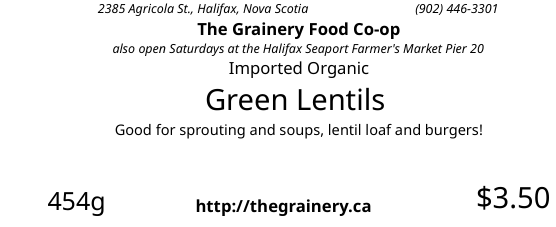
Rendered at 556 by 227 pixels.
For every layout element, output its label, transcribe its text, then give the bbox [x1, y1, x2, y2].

table_cell 454g [47, 175, 151, 217]
table_header 2385 Agricola St., Halifax, Nova Scotia (902) 446-3301 The Grainery Food Co-op also open Saturdays at the Halifax Seaport Farmer's Market Pier 20 [47, 0, 550, 57]
table_cell $3.50 [415, 175, 550, 217]
table_cell http://thegrainery.ca [151, 175, 415, 217]
table_cell Imported Organic Green Lentils Good for sprouting and soups, lentil loaf and burgers! [47, 57, 550, 175]
